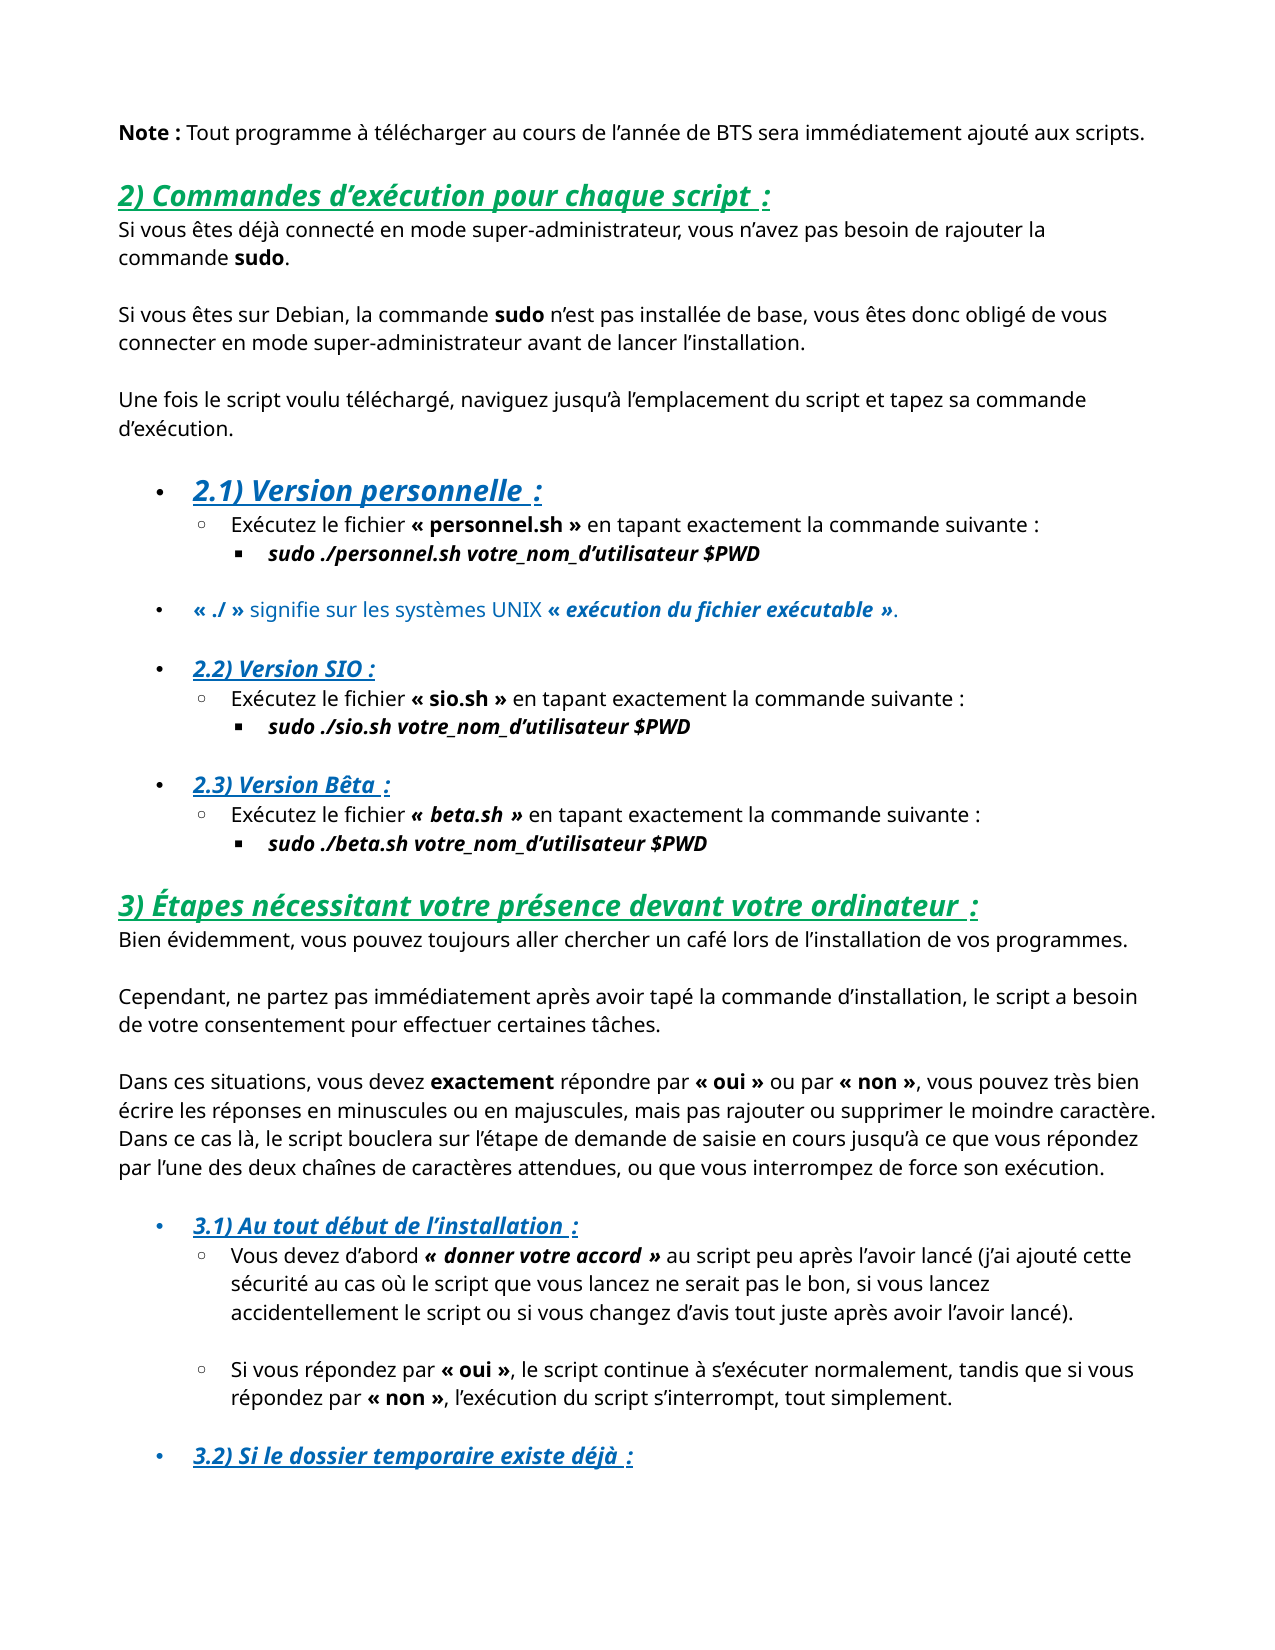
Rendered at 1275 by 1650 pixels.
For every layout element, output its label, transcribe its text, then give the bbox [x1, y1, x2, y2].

list Vous devez d’abord « donner votre accord » au script peu après l’avoir lancé (j’ai ajouté cette sécurité au cas où le script que vous lancez ne serait pas le bon, si vous lancez accidentellement le script ou si vous changez d’avis tout juste après avoir l’avoir lancé). [193, 1241, 1157, 1326]
text Une fois le script voulu téléchargé, naviguez jusqu’à l’emplacement du script et tapez sa commande d’exécution. [118, 385, 1157, 442]
text Si vous êtes sur Debian, la commande sudo n’est pas installée de base, vous êtes donc obligé de vous connecter en mode super-administrateur avant de lancer l’installation. [118, 300, 1157, 357]
text Note : Tout programme à télécharger au cours de l’année de BTS sera immédiatement ajouté aux scripts. [118, 118, 1157, 147]
text Cependant, ne partez pas immédiatement après avoir tapé la commande d’installation, le script a besoin de votre consentement pour effectuer certaines tâches. [118, 982, 1157, 1039]
list sudo ./personnel.sh votre_nom_d’utilisateur $PWD [231, 539, 1157, 567]
list Exécutez le fichier « sio.sh » en tapant exactement la commande suivante : [193, 684, 1157, 712]
list sudo ./sio.sh votre_nom_d’utilisateur $PWD [231, 712, 1157, 741]
list Si vous répondez par « oui », le script continue à s’exécuter normalement, tandis que si vous répondez par « non », l’exécution du script s’interrompt, tout simplement. [193, 1355, 1157, 1412]
list sudo ./beta.sh votre_nom_d’utilisateur $PWD [231, 829, 1157, 857]
text Si vous êtes déjà connecté en mode super-administrateur, vous n’avez pas besoin de rajouter la commande sudo. [118, 215, 1157, 272]
text Bien évidemment, vous pouvez toujours aller chercher un café lors de l’installation de vos programmes. [118, 925, 1157, 954]
list « ./ » signifie sur les systèmes UNIX « exécution du fichier exécutable ». [156, 596, 1157, 624]
list 2.2) Version SIO : [156, 652, 1157, 684]
text 3) Étapes nécessitant votre présence devant votre ordinateur : [118, 886, 1157, 925]
list 2.1) Version personnelle : [156, 471, 1157, 510]
list Exécutez le fichier « beta.sh » en tapant exactement la commande suivante : [193, 800, 1157, 829]
text Dans ces situations, vous devez exactement répondre par « oui » ou par « non », vous pouvez très bien écrire les réponses en minuscules ou en majuscules, mais pas rajouter ou supprimer le moindre caractère. Dans ce cas là, le script bouclera sur l’étape de demande de saisie en cours jusqu’à ce que vous répondez par l’une des deux chaînes de caractères attendues, ou que vous interrompez de force son exécution. [118, 1067, 1157, 1181]
list Exécutez le fichier « personnel.sh » en tapant exactement la commande suivante : [193, 510, 1157, 539]
text 2) Commandes d’exécution pour chaque script : [118, 175, 1157, 215]
list 3.1) Au tout début de l’installation : [156, 1210, 1157, 1241]
list 3.2) Si le dossier temporaire existe déjà : [156, 1440, 1157, 1471]
list 2.3) Version Bêta : [156, 769, 1157, 800]
